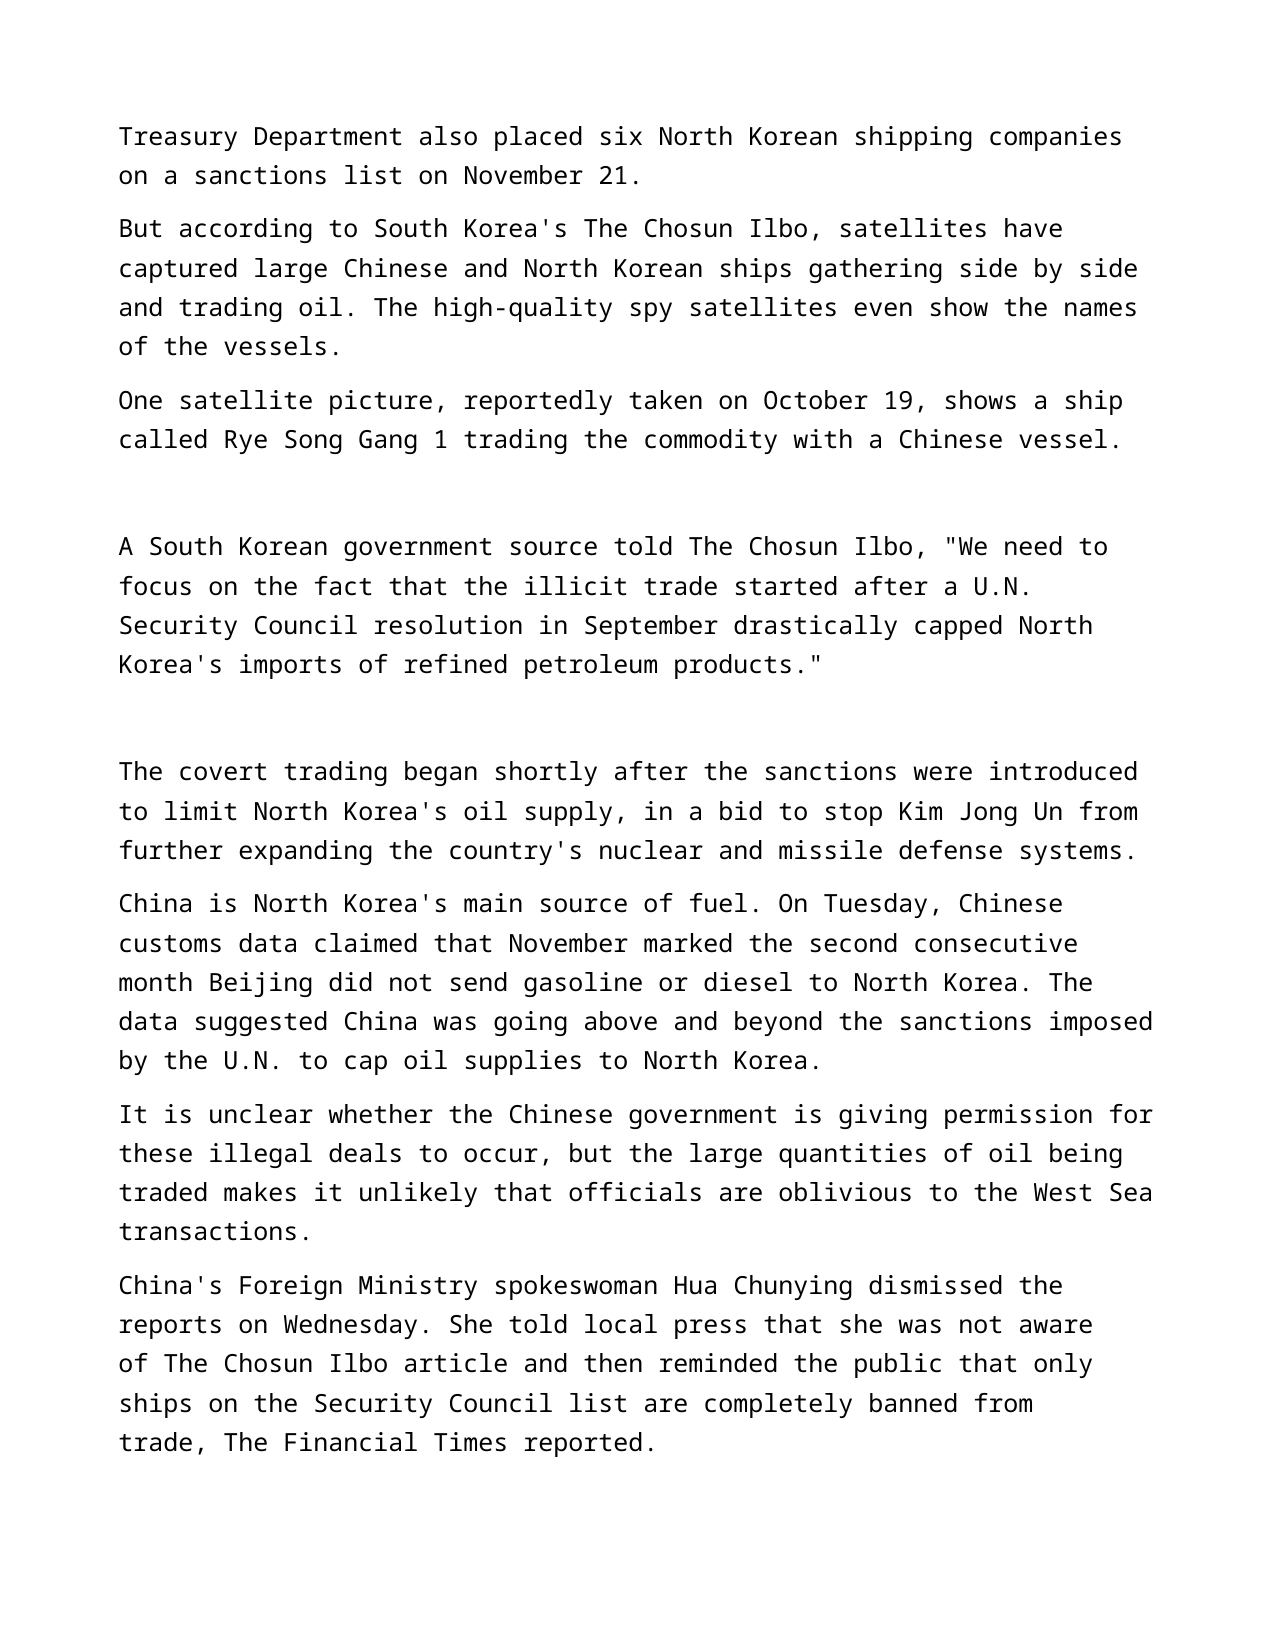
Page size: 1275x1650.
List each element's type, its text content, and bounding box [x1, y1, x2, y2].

text But according to South Korea's The Chosun Ilbo, satellites have captured large Chinese and North Korean ships gathering side by side and trading oil. The high-quality spy satellites even show the names of the vessels. [118, 211, 1157, 363]
text One satellite picture, reportedly taken on October 19, shows a ship called Rye Song Gang 1 trading the commodity with a Chinese vessel. [118, 382, 1157, 456]
text The covert trading began shortly after the sanctions were introduced to limit North Korea's oil supply, in a bid to stop Kim Jong Un from further expanding the country's nuclear and missile defense systems. [118, 754, 1157, 866]
text China is North Korea's main source of fuel. On Tuesday, Chinese customs data claimed that November marked the second consecutive month Beijing did not send gasoline or diesel to North Korea. The data suggested China was going above and beyond the sanctions imposed by the U.N. to cap oil supplies to North Korea. [118, 886, 1157, 1077]
text China's Foreign Ministry spokeswoman Hua Chunying dismissed the reports on Wednesday. She told local press that she was not aware of The Chosun Ilbo article and then reminded the public that only ships on the Security Council list are completely banned from trade, The Financial Times reported. [118, 1268, 1157, 1458]
text Treasury Department also placed six North Korean shipping companies on a sanctions list on November 21. [118, 118, 1157, 191]
text A South Korean government source told The Chosun Ilbo, "We need to focus on the fact that the illicit trade started after a U.N. Security Council resolution in September drastically capped North Korea's imports of refined petroleum products." [118, 529, 1157, 681]
text It is unclear whether the Chinese government is giving permission for these illegal deals to occur, but the large quantities of oil being traded makes it unlikely that officials are oblivious to the West Sea transactions. [118, 1096, 1157, 1248]
